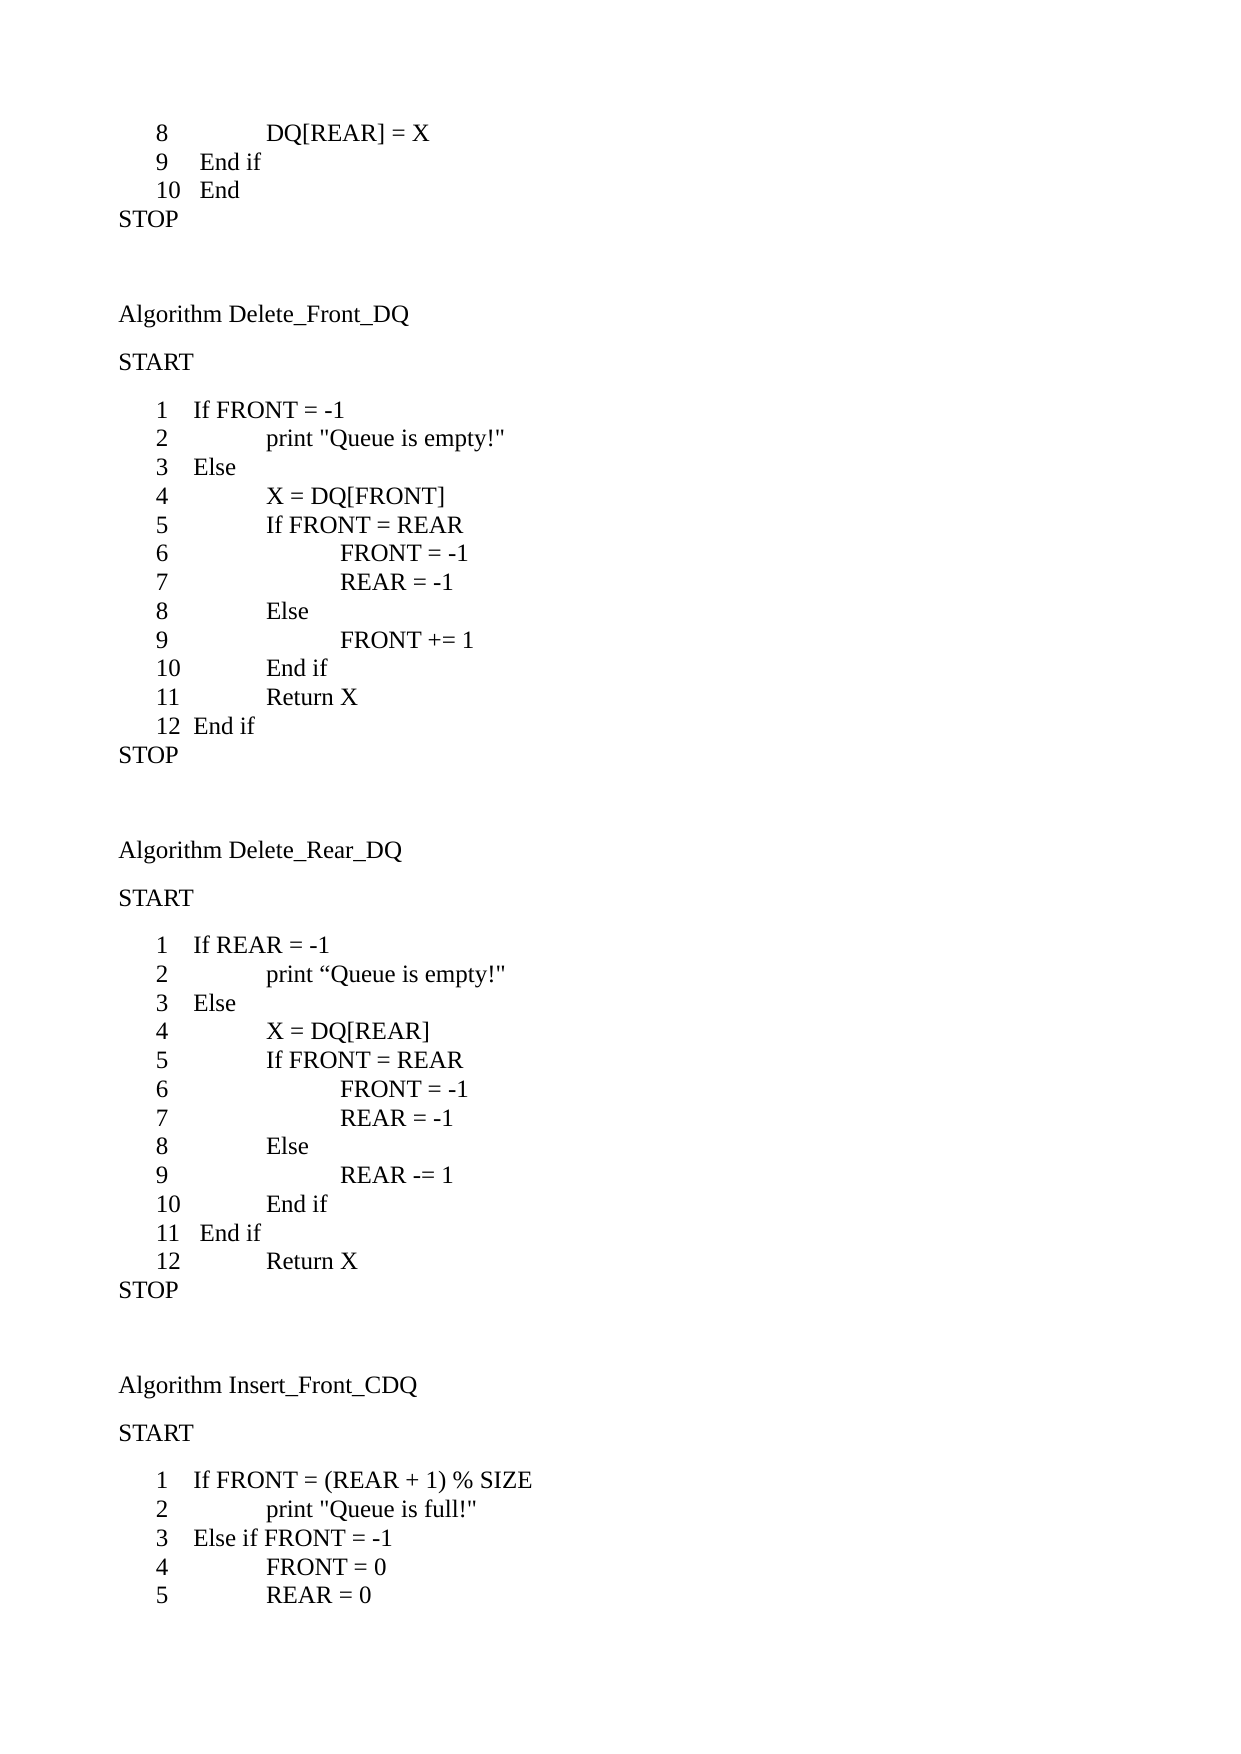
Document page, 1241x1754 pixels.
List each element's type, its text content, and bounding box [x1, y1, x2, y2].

list End if [156, 653, 1122, 682]
text STOP [118, 740, 1122, 768]
list Else [156, 596, 1122, 625]
list If FRONT = -1 [156, 395, 1122, 423]
list X = DQ[FRONT] [156, 481, 1122, 510]
list FRONT += 1 [156, 625, 1122, 653]
list Else [156, 988, 1122, 1016]
text START [118, 1418, 1122, 1447]
list Return X [156, 1246, 1122, 1275]
list End if [156, 1189, 1122, 1218]
list If FRONT = REAR [156, 510, 1122, 538]
list FRONT = 0 [156, 1552, 1122, 1581]
list REAR = -1 [156, 567, 1122, 596]
list Else [156, 452, 1122, 481]
list Else if FRONT = -1 [156, 1523, 1122, 1552]
list FRONT = -1 [156, 538, 1122, 567]
text Algorithm Delete_Front_DQ [118, 299, 1122, 328]
list End [156, 176, 1122, 204]
text START [118, 347, 1122, 376]
list End if [156, 711, 1122, 740]
list Else [156, 1131, 1122, 1160]
list Return X [156, 682, 1122, 711]
list print "Queue is full!" [156, 1494, 1122, 1523]
list End if [156, 147, 1122, 176]
text Algorithm Delete_Rear_DQ [118, 835, 1122, 864]
list End if [156, 1218, 1122, 1246]
text STOP [118, 1275, 1122, 1304]
list FRONT = -1 [156, 1074, 1122, 1103]
list REAR = 0 [156, 1581, 1122, 1609]
list print "Queue is empty!" [156, 423, 1122, 452]
list If FRONT = REAR [156, 1045, 1122, 1074]
list If FRONT = (REAR + 1) % SIZE [156, 1466, 1122, 1494]
list DQ[REAR] = X [156, 118, 1122, 147]
list REAR -= 1 [156, 1160, 1122, 1189]
list X = DQ[REAR] [156, 1016, 1122, 1045]
text START [118, 883, 1122, 911]
list REAR = -1 [156, 1103, 1122, 1131]
list print “Queue is empty!" [156, 959, 1122, 988]
text Algorithm Insert_Front_CDQ [118, 1370, 1122, 1399]
text STOP [118, 204, 1122, 233]
list If REAR = -1 [156, 930, 1122, 959]
